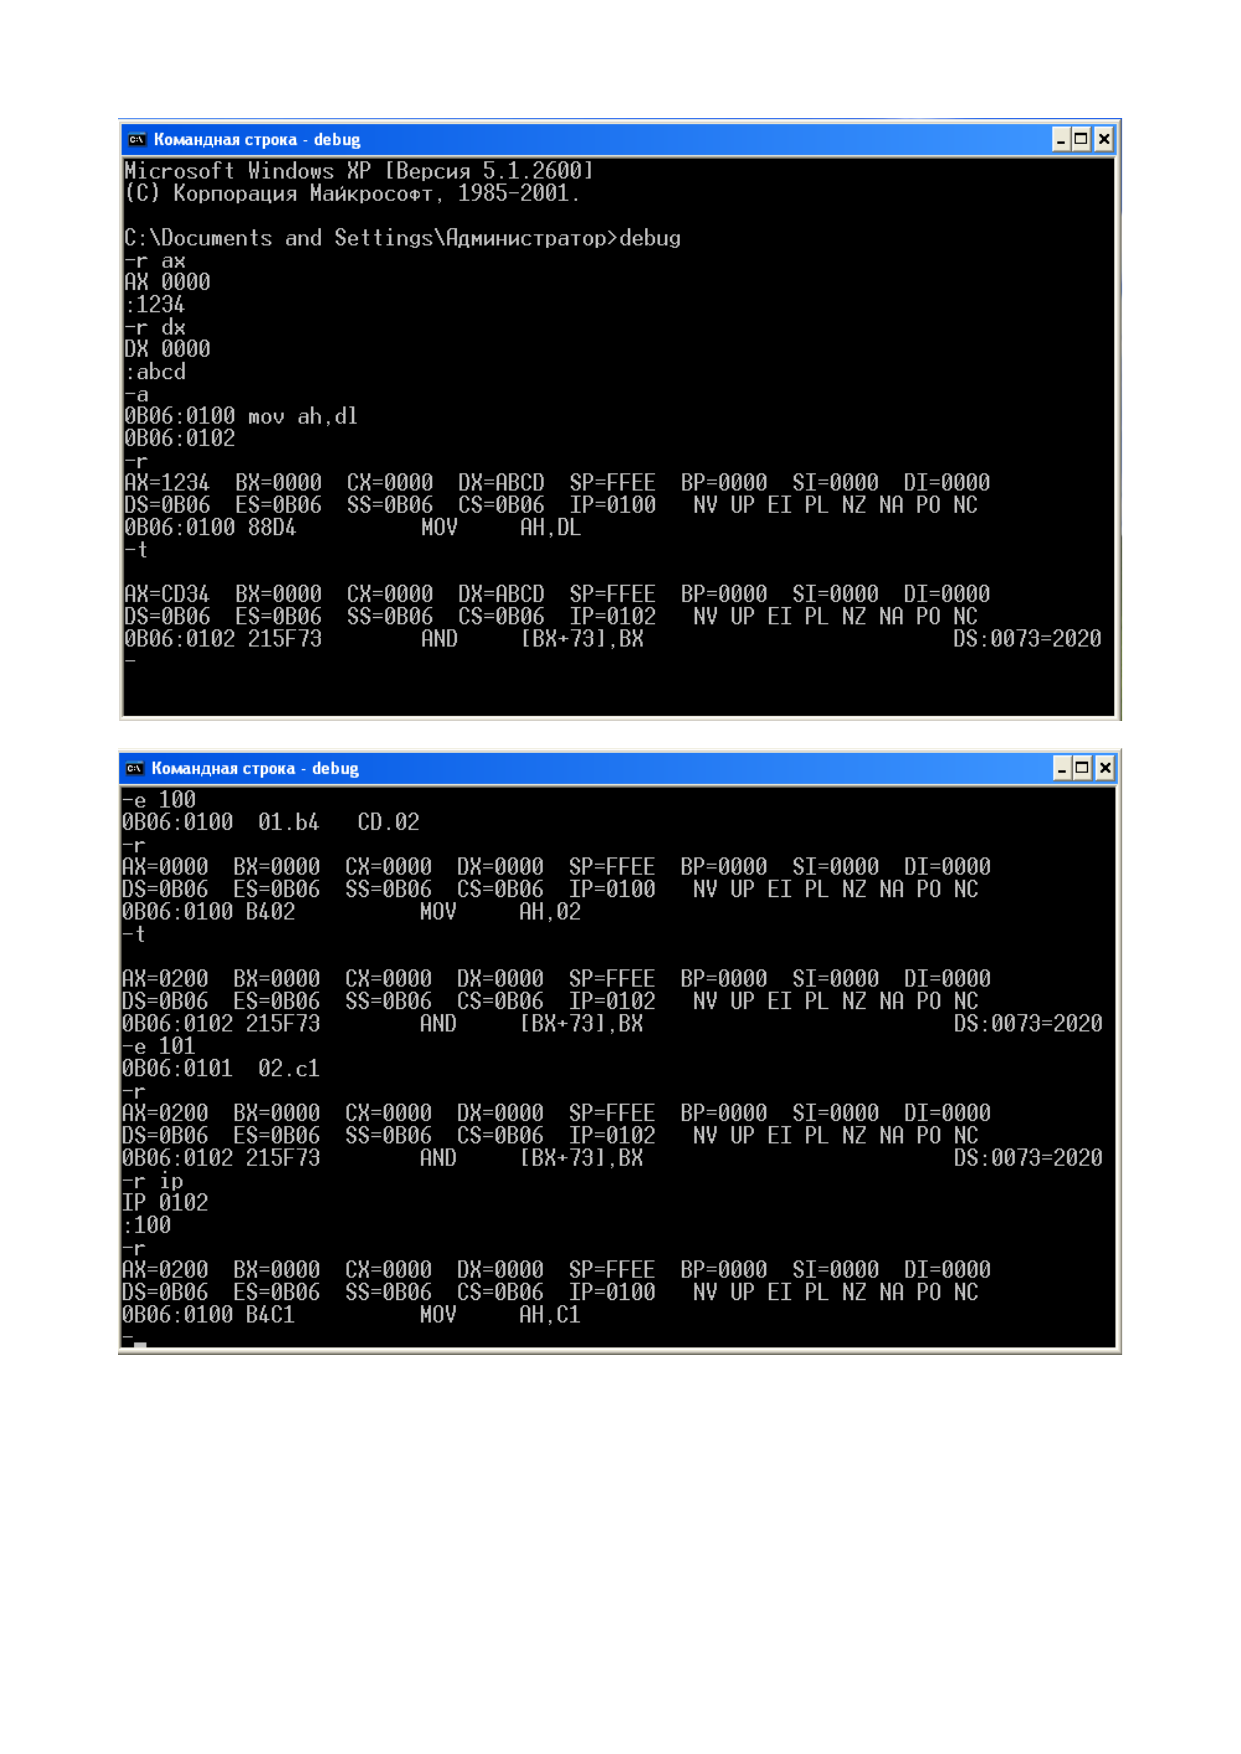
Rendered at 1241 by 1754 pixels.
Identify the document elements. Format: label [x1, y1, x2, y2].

picture [118, 748, 1123, 1355]
picture [118, 118, 1123, 721]
